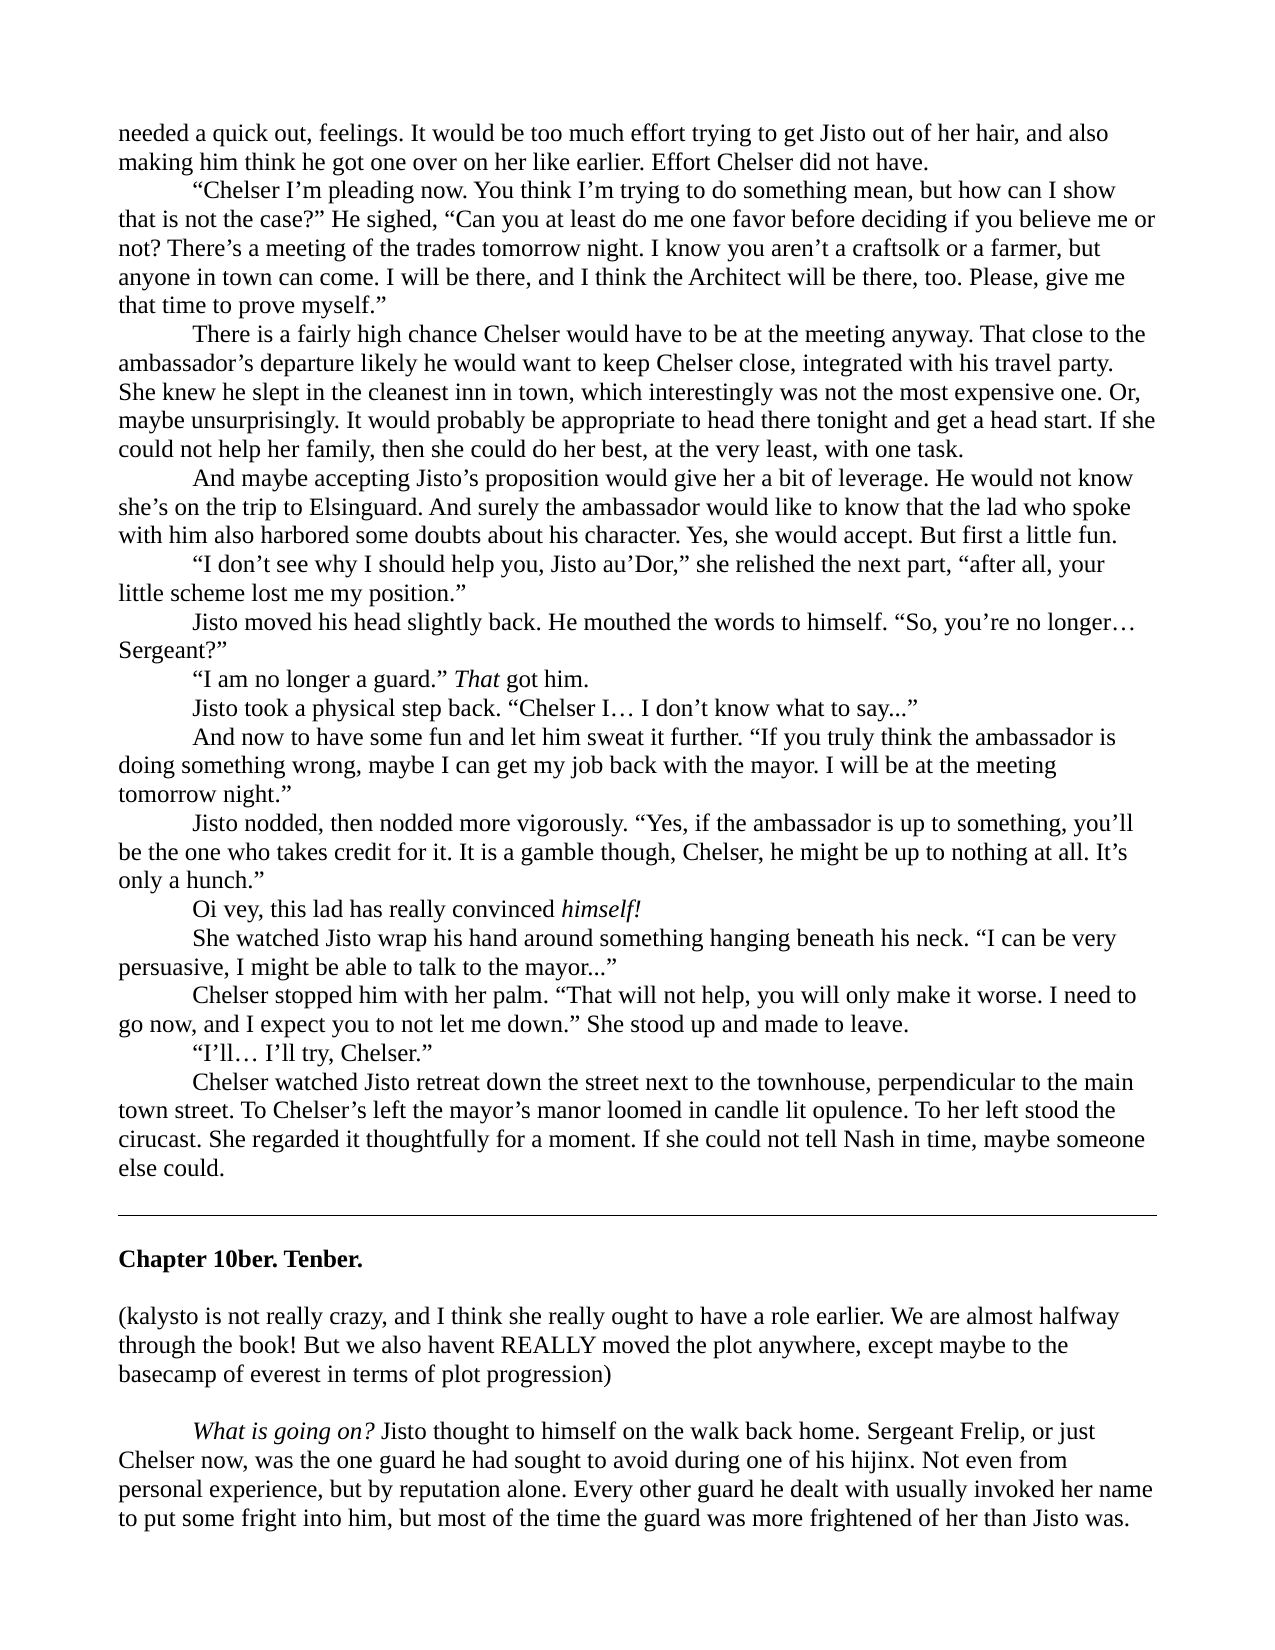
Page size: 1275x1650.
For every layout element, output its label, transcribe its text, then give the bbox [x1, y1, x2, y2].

text And now to have some fun and let him sweat it further. “If you truly think the ambassador is doing something wrong, maybe I can get my job back with the mayor. I will be at the meeting tomorrow night.” [118, 722, 1157, 808]
text Jisto took a physical step back. “Chelser I… I don’t know what to say...” [118, 693, 1157, 722]
text “Chelser I’m pleading now. You think I’m trying to do something mean, but how can I show that is not the case?” He sighed, “Can you at least do me one favor before deciding if you believe me or not? There’s a meeting of the trades tomorrow night. I know you aren’t a craftsolk or a farmer, but anyone in town can come. I will be there, and I think the Architect will be there, too. Please, give me that time to prove myself.” [118, 176, 1157, 319]
text needed a quick out, feelings. It would be too much effort trying to get Jisto out of her hair, and also making him think he got one over on her like earlier. Effort Chelser did not have. [118, 118, 1157, 176]
text Oi vey, this lad has really convinced himself! [118, 894, 1157, 923]
text “I don’t see why I should help you, Jisto au’Dor,” she relished the next part, “after all, your little scheme lost me my position.” [118, 549, 1157, 607]
text There is a fairly high chance Chelser would have to be at the meeting anyway. That close to the ambassador’s departure likely he would want to keep Chelser close, integrated with his travel party. She knew he slept in the cleanest inn in town, which interestingly was not the most expensive one. Or, maybe unsurprisingly. It would probably be appropriate to head there tonight and get a head start. If she could not help her family, then she could do her best, at the very least, with one task. [118, 319, 1157, 463]
text What is going on? Jisto thought to himself on the walk back home. Sergeant Frelip, or just Chelser now, was the one guard he had sought to avoid during one of his hijinx. Not even from personal experience, but by reputation alone. Every other guard he dealt with usually invoked her name to put some fright into him, but most of the time the guard was more frightened of her than Jisto was. [118, 1416, 1157, 1531]
text Chelser watched Jisto retreat down the street next to the townhouse, perpendicular to the main town street. To Chelser’s left the mayor’s manor loomed in candle lit opulence. To her left stood the cirucast. She regarded it thoughtfully for a moment. If she could not tell Nash in time, maybe someone else could. [118, 1067, 1157, 1182]
text Chelser stopped him with her palm. “That will not help, you will only make it worse. I need to go now, and I expect you to not let me down.” She stood up and made to leave. [118, 981, 1157, 1038]
text And maybe accepting Jisto’s proposition would give her a bit of leverage. He would not know she’s on the trip to Elsinguard. And surely the ambassador would like to know that the lad who spoke with him also harbored some doubts about his character. Yes, she would accept. But first a little fun. [118, 463, 1157, 549]
text Chapter 10ber. Tenber. [118, 1244, 1157, 1273]
text (kalysto is not really crazy, and I think she really ought to have a role earlier. We are almost halfway through the book! But we also havent REALLY moved the plot anywhere, except maybe to the basecamp of everest in terms of plot progression) [118, 1301, 1157, 1388]
text “I am no longer a guard.” That got him. [118, 664, 1157, 693]
text Jisto moved his head slightly back. He mouthed the words to himself. “So, you’re no longer… Sergeant?” [118, 607, 1157, 664]
text She watched Jisto wrap his hand around something hanging beneath his neck. “I can be very persuasive, I might be able to talk to the mayor...” [118, 923, 1157, 981]
text Jisto nodded, then nodded more vigorously. “Yes, if the ambassador is up to something, you’ll be the one who takes credit for it. It is a gamble though, Chelser, he might be up to nothing at all. It’s only a hunch.” [118, 808, 1157, 894]
text “I’ll… I’ll try, Chelser.” [118, 1038, 1157, 1067]
